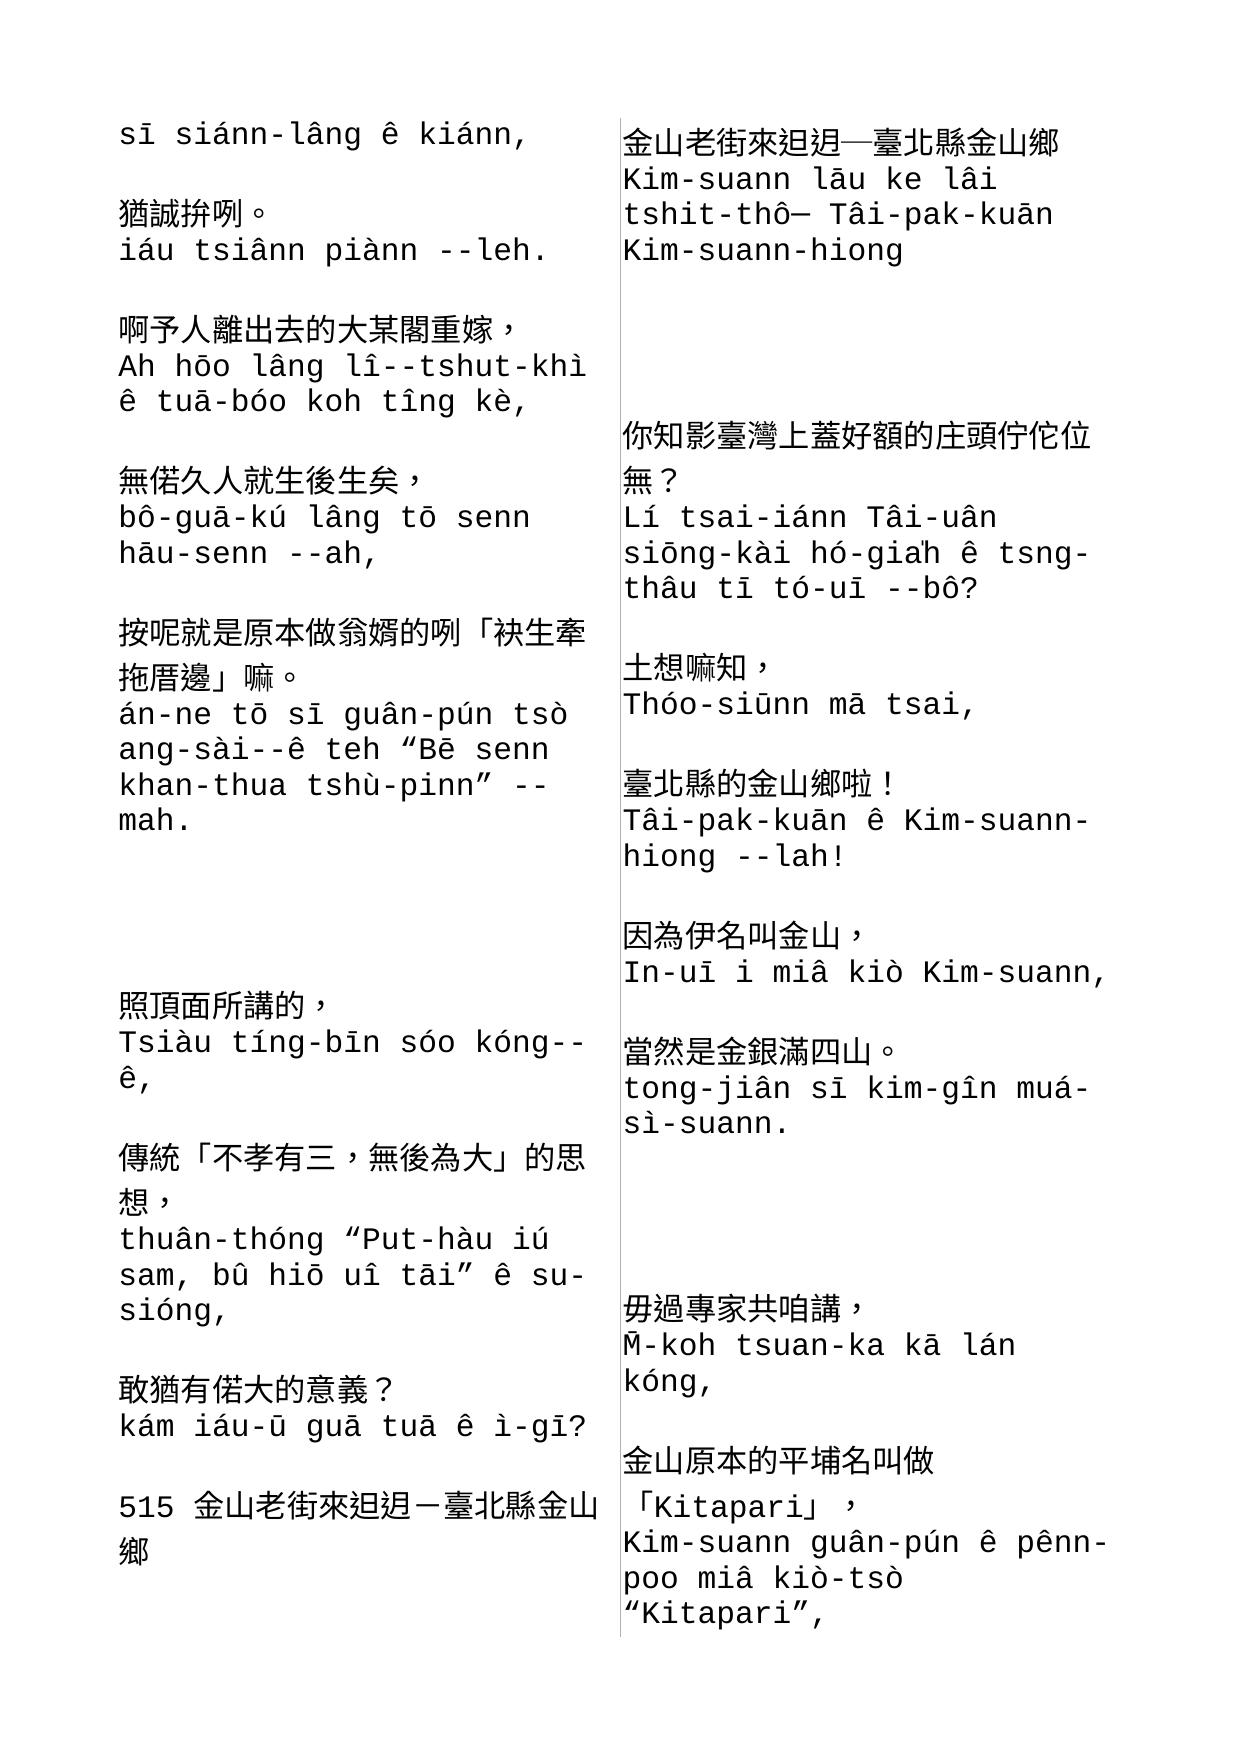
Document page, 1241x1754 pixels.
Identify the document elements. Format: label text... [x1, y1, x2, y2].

text Kim-suann guân-pún ê pênn-poo miâ kiò-tsò “Kitapari”, [622, 1527, 1122, 1633]
text M̄-koh tsuan-ka kā lán kóng, [622, 1330, 1122, 1401]
text 照頂面所講的， [118, 982, 618, 1027]
text iáu tsiânn piànn --leh. [118, 234, 618, 269]
text tong-jiân sī kim-gîn muá-sì-suann. [622, 1072, 1122, 1143]
text In-uī i miâ kiò Kim-suann, [622, 956, 1122, 991]
text 傳統「不孝有三，無後為大」的思想， [118, 1133, 618, 1223]
text Tsiàu tíng-bīn sóo kóng--ê, [118, 1027, 618, 1098]
text 因為伊名叫金山， [622, 911, 1122, 956]
text 當然是金銀滿四山。 [622, 1027, 1122, 1072]
text 無偌久人就生後生矣， [118, 456, 618, 502]
text Lí tsai-iánn Tâi-uân siōng-kài hó-gia̍h ê tsng-thâu tī tó-uī --bô? [622, 502, 1122, 608]
text 臺北縣的金山鄉啦！ [622, 759, 1122, 804]
text 猶誠拚咧。 [118, 189, 618, 234]
text Tâi-pak-kuān ê Kim-suann-hiong --lah! [622, 804, 1122, 875]
text 你知影臺灣上蓋好額的庄頭佇佗位無？ [622, 411, 1122, 502]
text Thóo-siūnn mā tsai, [622, 688, 1122, 724]
text 敢猶有偌大的意義？ [118, 1365, 618, 1410]
text 按呢就是原本做翁婿的咧「袂生牽拖厝邊」嘛。 [118, 608, 618, 698]
text 土想嘛知， [622, 643, 1122, 688]
text 啊予人離出去的大某閣重嫁， [118, 305, 618, 350]
text sī siánn-lâng ê kiánn, [118, 118, 618, 153]
text Ah hōo lâng lî--tshut-khì ê tuā-bóo koh tîng kè, [118, 350, 618, 421]
text 金山老街來𨑨迌─臺北縣金山鄉 [622, 118, 1122, 163]
text bô-guā-kú lâng tō senn hāu-senn --ah, [118, 502, 618, 572]
text kám iáu-ū guā tuā ê ì-gī? [118, 1410, 618, 1446]
text 515 金山老街來𨑨迌－臺北縣金山鄉 [118, 1481, 618, 1572]
text thuân-thóng “Put-hàu iú sam, bû hiō uî tāi” ê su-sióng, [118, 1223, 618, 1330]
text Kim-suann lāu ke lâi tshit-thô─ Tâi-pak-kuān Kim-suann-hiong [622, 163, 1122, 269]
text 毋過專家共咱講， [622, 1284, 1122, 1330]
text án-ne tō sī guân-pún tsò ang-sài--ê teh “Bē senn khan-thua tshù-pinn” --mah. [118, 698, 618, 840]
text 金山原本的平埔名叫做「Kitapari」， [622, 1436, 1122, 1527]
